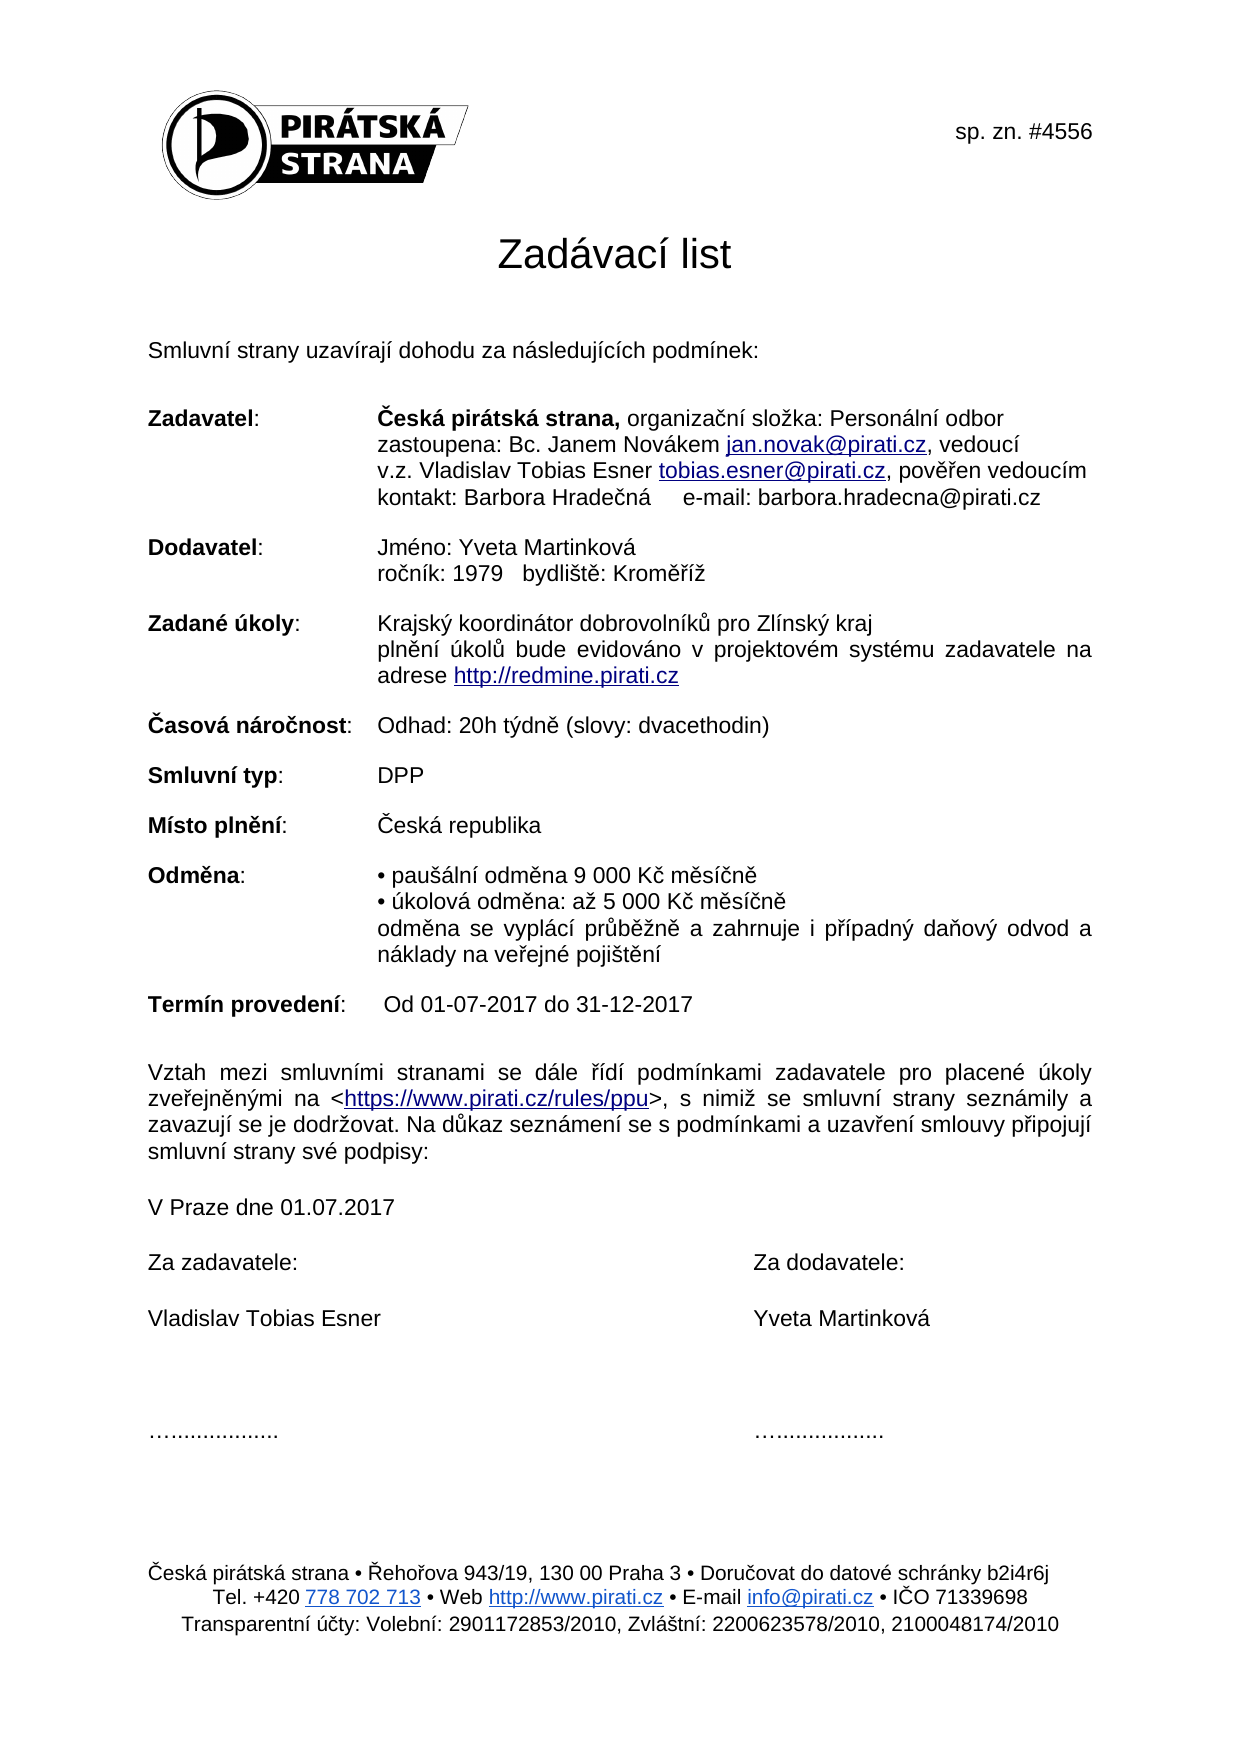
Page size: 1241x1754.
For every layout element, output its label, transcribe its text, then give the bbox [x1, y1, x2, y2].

text Vladislav Tobias Esner Yveta Martinková [148, 1305, 1093, 1331]
table_cell Smluvní typ: [148, 750, 377, 800]
table_header Zadavatel: [148, 393, 377, 522]
table_header Česká pirátská strana, organizační složka: Personální odbor zastoupena: Bc. Janem Novákem jan.novak@pirati.cz, vedoucí v.z. Vladislav Tobias Esner tobias.esner@pirati.cz, pověřen vedoucím kontakt: Barbora Hradečná e-mail: barbora.hradecna@pirati.cz [377, 393, 1093, 522]
table_cell Od 01-07-2017 do 31-12-2017 [377, 979, 1093, 1029]
text Smluvní strany uzavírají dohodu za následujících podmínek: [148, 337, 1093, 363]
picture [147, 75, 483, 214]
table_cell Časová náročnost: [148, 701, 377, 750]
table_cell • paušální odměna 9 000 Kč měsíčně • úkolová odměna: až 5 000 Kč měsíčně odměna se vyplácí průběžně a zahrnuje i případný daňový odvod a náklady na veřejné pojištění [377, 850, 1093, 979]
table_cell Místo plnění: [148, 800, 377, 850]
text Vztah mezi smluvními stranami se dále řídí podmínkami zadavatele pro placené úkoly zveřejněnými na <https://www.pirati.cz/rules/ppu>, s nimiž se smluvní strany seznámily a zavazují se je dodržovat. Na důkaz seznámení se s podmínkami a uzavření smlouvy připojují smluvní strany své podpisy: [148, 1058, 1093, 1164]
text sp. zn. #4556 [483, 118, 1093, 144]
table_cell Odhad: 20h týdně (slovy: dvacethodin) [377, 701, 1093, 750]
table_cell Dodavatel: [148, 522, 377, 598]
subtitle Zadávací list [148, 230, 1093, 278]
table_cell Odměna: [148, 850, 377, 979]
table_cell Krajský koordinátor dobrovolníků pro Zlínský kraj plnění úkolů bude evidováno v projektovém systému zadavatele na adrese http://redmine.pirati.cz [377, 598, 1093, 701]
text V Praze dne 01.07.2017 [148, 1193, 1093, 1220]
table_cell DPP [377, 750, 1093, 800]
text …................. …................. [148, 1417, 1093, 1443]
table_cell Termín provedení: [148, 979, 377, 1029]
text Za zadavatele: Za dodavatele: [148, 1249, 1093, 1276]
table_cell Česká republika [377, 800, 1093, 850]
table_cell Jméno: Yveta Martinková ročník: 1979 bydliště: Kroměříž [377, 522, 1093, 598]
table_cell Zadané úkoly: [148, 598, 377, 701]
